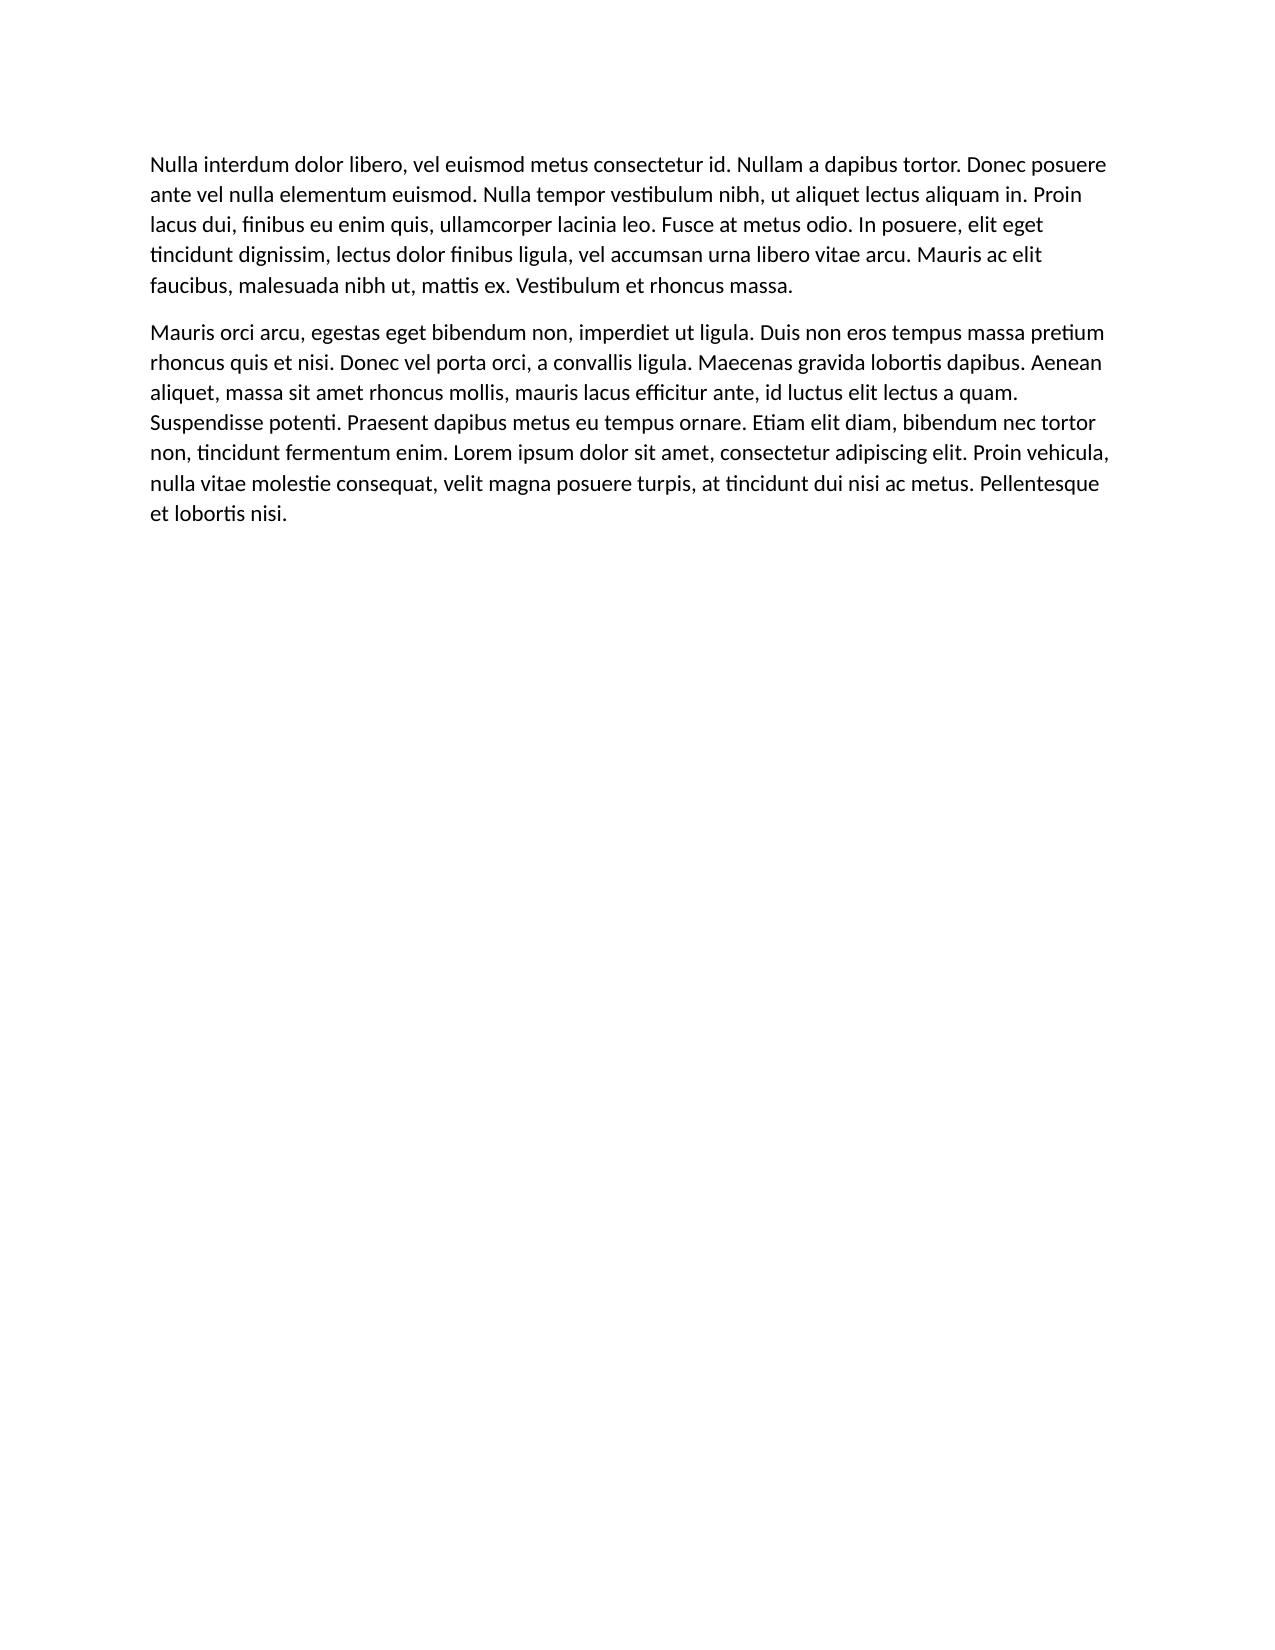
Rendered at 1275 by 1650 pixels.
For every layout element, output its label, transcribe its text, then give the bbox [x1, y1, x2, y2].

text Nulla interdum dolor libero, vel euismod metus consectetur id. Nullam a dapibus tortor. Donec posuere ante vel nulla elementum euismod. Nulla tempor vestibulum nibh, ut aliquet lectus aliquam in. Proin lacus dui, finibus eu enim quis, ullamcorper lacinia leo. Fusce at metus odio. In posuere, elit eget tincidunt dignissim, lectus dolor finibus ligula, vel accumsan urna libero vitae arcu. Mauris ac elit faucibus, malesuada nibh ut, mattis ex. Vestibulum et rhoncus massa. [150, 150, 1125, 299]
text Mauris orci arcu, egestas eget bibendum non, imperdiet ut ligula. Duis non eros tempus massa pretium rhoncus quis et nisi. Donec vel porta orci, a convallis ligula. Maecenas gravida lobortis dapibus. Aenean aliquet, massa sit amet rhoncus mollis, mauris lacus efficitur ante, id luctus elit lectus a quam. Suspendisse potenti. Praesent dapibus metus eu tempus ornare. Etiam elit diam, bibendum nec tortor non, tincidunt fermentum enim. Lorem ipsum dolor sit amet, consectetur adipiscing elit. Proin vehicula, nulla vitae molestie consequat, velit magna posuere turpis, at tincidunt dui nisi ac metus. Pellentesque et lobortis nisi. [150, 318, 1125, 527]
